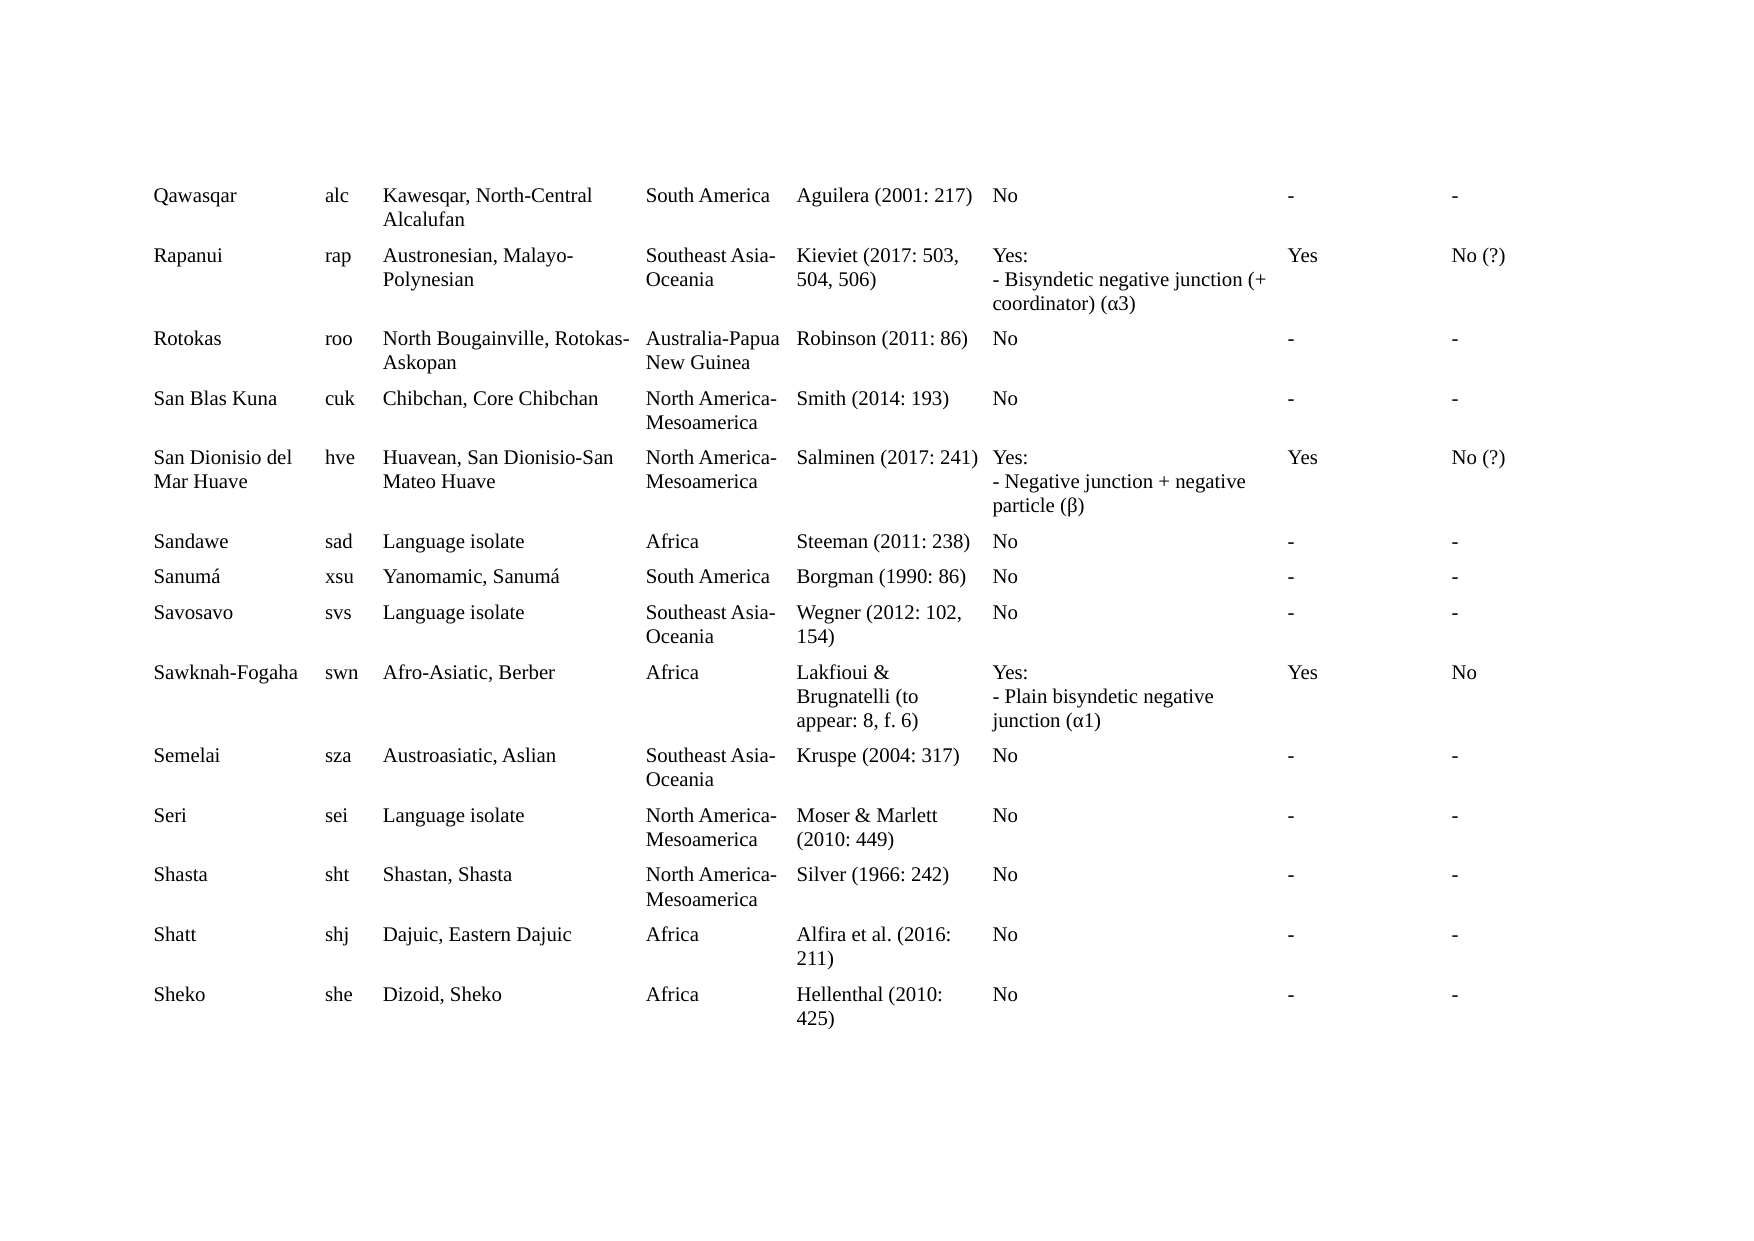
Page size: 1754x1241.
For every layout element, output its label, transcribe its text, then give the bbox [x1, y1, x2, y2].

table_cell Robinson (2011: 86) [791, 320, 986, 380]
table_cell Salminen (2017: 241) [791, 440, 986, 523]
table_cell Sawknah-Fogaha [148, 654, 319, 737]
table_cell Rotokas [148, 320, 319, 380]
table_cell Yes: - Plain bisyndetic negative junction (α1) [986, 654, 1282, 737]
table_cell Hellenthal (2010: 425) [791, 976, 986, 1035]
table_cell Southeast Asia-Oceania [640, 594, 791, 654]
table_cell Seri [148, 797, 319, 857]
table_cell No [986, 738, 1282, 797]
table_cell sza [319, 738, 377, 797]
table_cell North America-Mesoamerica [640, 380, 791, 439]
table_cell - [1446, 380, 1606, 439]
table_cell Afro-Asiatic, Berber [377, 654, 640, 737]
table_cell - [1282, 523, 1446, 559]
table_cell Yes [1282, 237, 1446, 320]
table_cell - [1446, 738, 1606, 797]
table_cell Sheko [148, 976, 319, 1035]
table_cell Aguilera (2001: 217) [791, 177, 986, 237]
table_cell Wegner (2012: 102, 154) [791, 594, 986, 654]
table_cell - [1282, 916, 1446, 976]
table_cell she [319, 976, 377, 1035]
table_cell No (?) [1446, 440, 1606, 523]
table_cell San Dionisio del Mar Huave [148, 440, 319, 523]
table_cell Shasta [148, 857, 319, 916]
table_cell Yes [1282, 440, 1446, 523]
table_cell - [1282, 177, 1446, 237]
table_cell - [1446, 177, 1606, 237]
table_cell North Bougainville, Rotokas-Askopan [377, 320, 640, 380]
table_cell - [1446, 916, 1606, 976]
table_cell - [1446, 857, 1606, 916]
table_cell North America-Mesoamerica [640, 440, 791, 523]
table_cell Africa [640, 654, 791, 737]
table_cell - [1282, 738, 1446, 797]
table_cell No [986, 916, 1282, 976]
table_cell Africa [640, 916, 791, 976]
table_cell Borgman (1990: 86) [791, 559, 986, 594]
table_cell - [1446, 797, 1606, 857]
table_cell sei [319, 797, 377, 857]
table_cell Africa [640, 523, 791, 559]
table_cell No [986, 177, 1282, 237]
table_cell Sandawe [148, 523, 319, 559]
table_cell sad [319, 523, 377, 559]
table_cell - [1446, 523, 1606, 559]
table_cell Africa [640, 976, 791, 1035]
table_cell Yanomamic, Sanumá [377, 559, 640, 594]
table_cell No [986, 976, 1282, 1035]
table_cell Steeman (2011: 238) [791, 523, 986, 559]
table_cell Yes [1282, 654, 1446, 737]
table_cell Semelai [148, 738, 319, 797]
table_cell - [1446, 559, 1606, 594]
table_cell Qawasqar [148, 177, 319, 237]
table_cell Austroasiatic, Aslian [377, 738, 640, 797]
table_cell Kruspe (2004: 317) [791, 738, 986, 797]
table_cell - [1282, 797, 1446, 857]
table_cell Moser & Marlett (2010: 449) [791, 797, 986, 857]
table_cell San Blas Kuna [148, 380, 319, 439]
table_cell swn [319, 654, 377, 737]
table_cell alc [319, 177, 377, 237]
table_cell No [986, 559, 1282, 594]
table_cell - [1282, 320, 1446, 380]
table_cell cuk [319, 380, 377, 439]
table_cell Australia-Papua New Guinea [640, 320, 791, 380]
table_cell No [986, 523, 1282, 559]
table_cell Savosavo [148, 594, 319, 654]
table_cell Yes: - Bisyndetic negative junction (+ coordinator) (α3) [986, 237, 1282, 320]
table_cell No [986, 320, 1282, 380]
table_cell Smith (2014: 193) [791, 380, 986, 439]
table_cell Language isolate [377, 594, 640, 654]
table_cell Lakfioui & Brugnatelli (to appear: 8, f. 6) [791, 654, 986, 737]
table_cell South America [640, 177, 791, 237]
table_cell North America-Mesoamerica [640, 797, 791, 857]
table_cell No [1446, 654, 1606, 737]
table_cell Huavean, San Dionisio-San Mateo Huave [377, 440, 640, 523]
table_cell - [1446, 976, 1606, 1035]
table_cell Chibchan, Core Chibchan [377, 380, 640, 439]
table_cell Southeast Asia-Oceania [640, 237, 791, 320]
table_cell - [1282, 559, 1446, 594]
table_cell Dizoid, Sheko [377, 976, 640, 1035]
table_cell Dajuic, Eastern Dajuic [377, 916, 640, 976]
table_cell - [1282, 857, 1446, 916]
table_cell Silver (1966: 242) [791, 857, 986, 916]
table_cell rap [319, 237, 377, 320]
table_cell roo [319, 320, 377, 380]
table_cell Alfira et al. (2016: 211) [791, 916, 986, 976]
table_cell Southeast Asia-Oceania [640, 738, 791, 797]
table_cell Yes: - Negative junction + negative particle (β) [986, 440, 1282, 523]
table_cell South America [640, 559, 791, 594]
table_cell Shatt [148, 916, 319, 976]
table_cell No [986, 797, 1282, 857]
table_cell svs [319, 594, 377, 654]
table_cell - [1282, 594, 1446, 654]
table_cell - [1282, 380, 1446, 439]
table_cell - [1446, 594, 1606, 654]
table_cell Sanumá [148, 559, 319, 594]
table_cell Kieviet (2017: 503, 504, 506) [791, 237, 986, 320]
table_cell Kawesqar, North-Central Alcalufan [377, 177, 640, 237]
table_cell sht [319, 857, 377, 916]
table_cell Language isolate [377, 797, 640, 857]
table_cell No [986, 380, 1282, 439]
table_cell Language isolate [377, 523, 640, 559]
table_cell Austronesian, Malayo-Polynesian [377, 237, 640, 320]
table_cell xsu [319, 559, 377, 594]
table_cell shj [319, 916, 377, 976]
table_cell No (?) [1446, 237, 1606, 320]
table_cell Shastan, Shasta [377, 857, 640, 916]
table_cell North America-Mesoamerica [640, 857, 791, 916]
table_cell No [986, 594, 1282, 654]
table_cell - [1446, 320, 1606, 380]
table_cell hve [319, 440, 377, 523]
table_cell No [986, 857, 1282, 916]
table_cell Rapanui [148, 237, 319, 320]
table_cell - [1282, 976, 1446, 1035]
